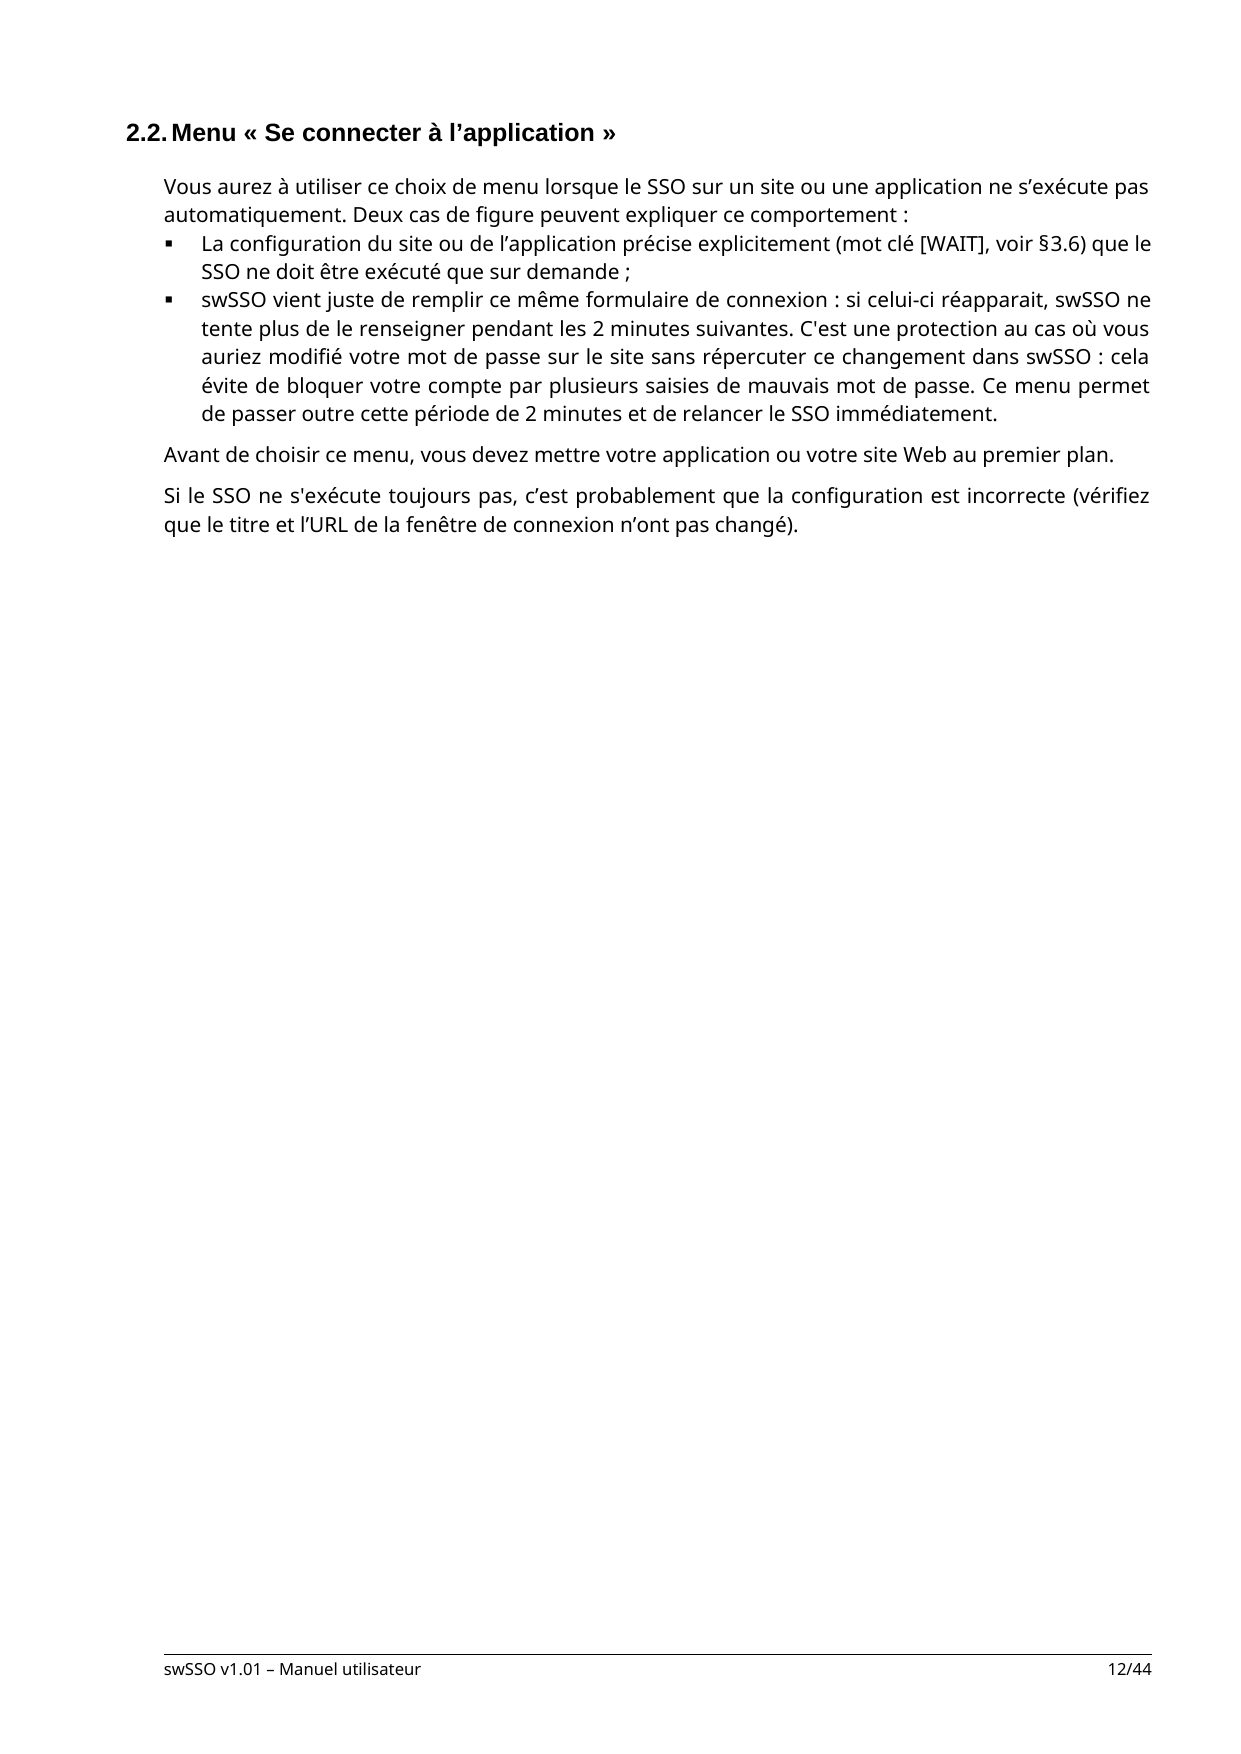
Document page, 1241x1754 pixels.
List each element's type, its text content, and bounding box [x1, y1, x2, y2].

list swSSO vient juste de remplir ce même formulaire de connexion : si celui-ci réapparait, swSSO ne tente plus de le renseigner pendant les 2 minutes suivantes. C'est une protection au cas où vous auriez modifié votre mot de passe sur le site sans répercuter ce changement dans swSSO : cela évite de bloquer votre compte par plusieurs saisies de mauvais mot de passe. Ce menu permet de passer outre cette période de 2 minutes et de relancer le SSO immédiatement. [164, 286, 1152, 428]
text Vous aurez à utiliser ce choix de menu lorsque le SSO sur un site ou une application ne s’exécute pas automatiquement. Deux cas de figure peuvent expliquer ce comportement : [164, 172, 1152, 229]
subtitle Menu « Se connecter à l’application » [126, 118, 1152, 147]
text Si le SSO ne s'exécute toujours pas, c’est probablement que la configuration est incorrecte (vérifiez que le titre et l’URL de la fenêtre de connexion n’ont pas changé). [164, 481, 1152, 538]
list La configuration du site ou de l’application précise explicitement (mot clé [WAIT], voir §3.6) que le SSO ne doit être exécuté que sur demande ; [164, 229, 1152, 286]
text Avant de choisir ce menu, vous devez mettre votre application ou votre site Web au premier plan. [164, 440, 1152, 469]
